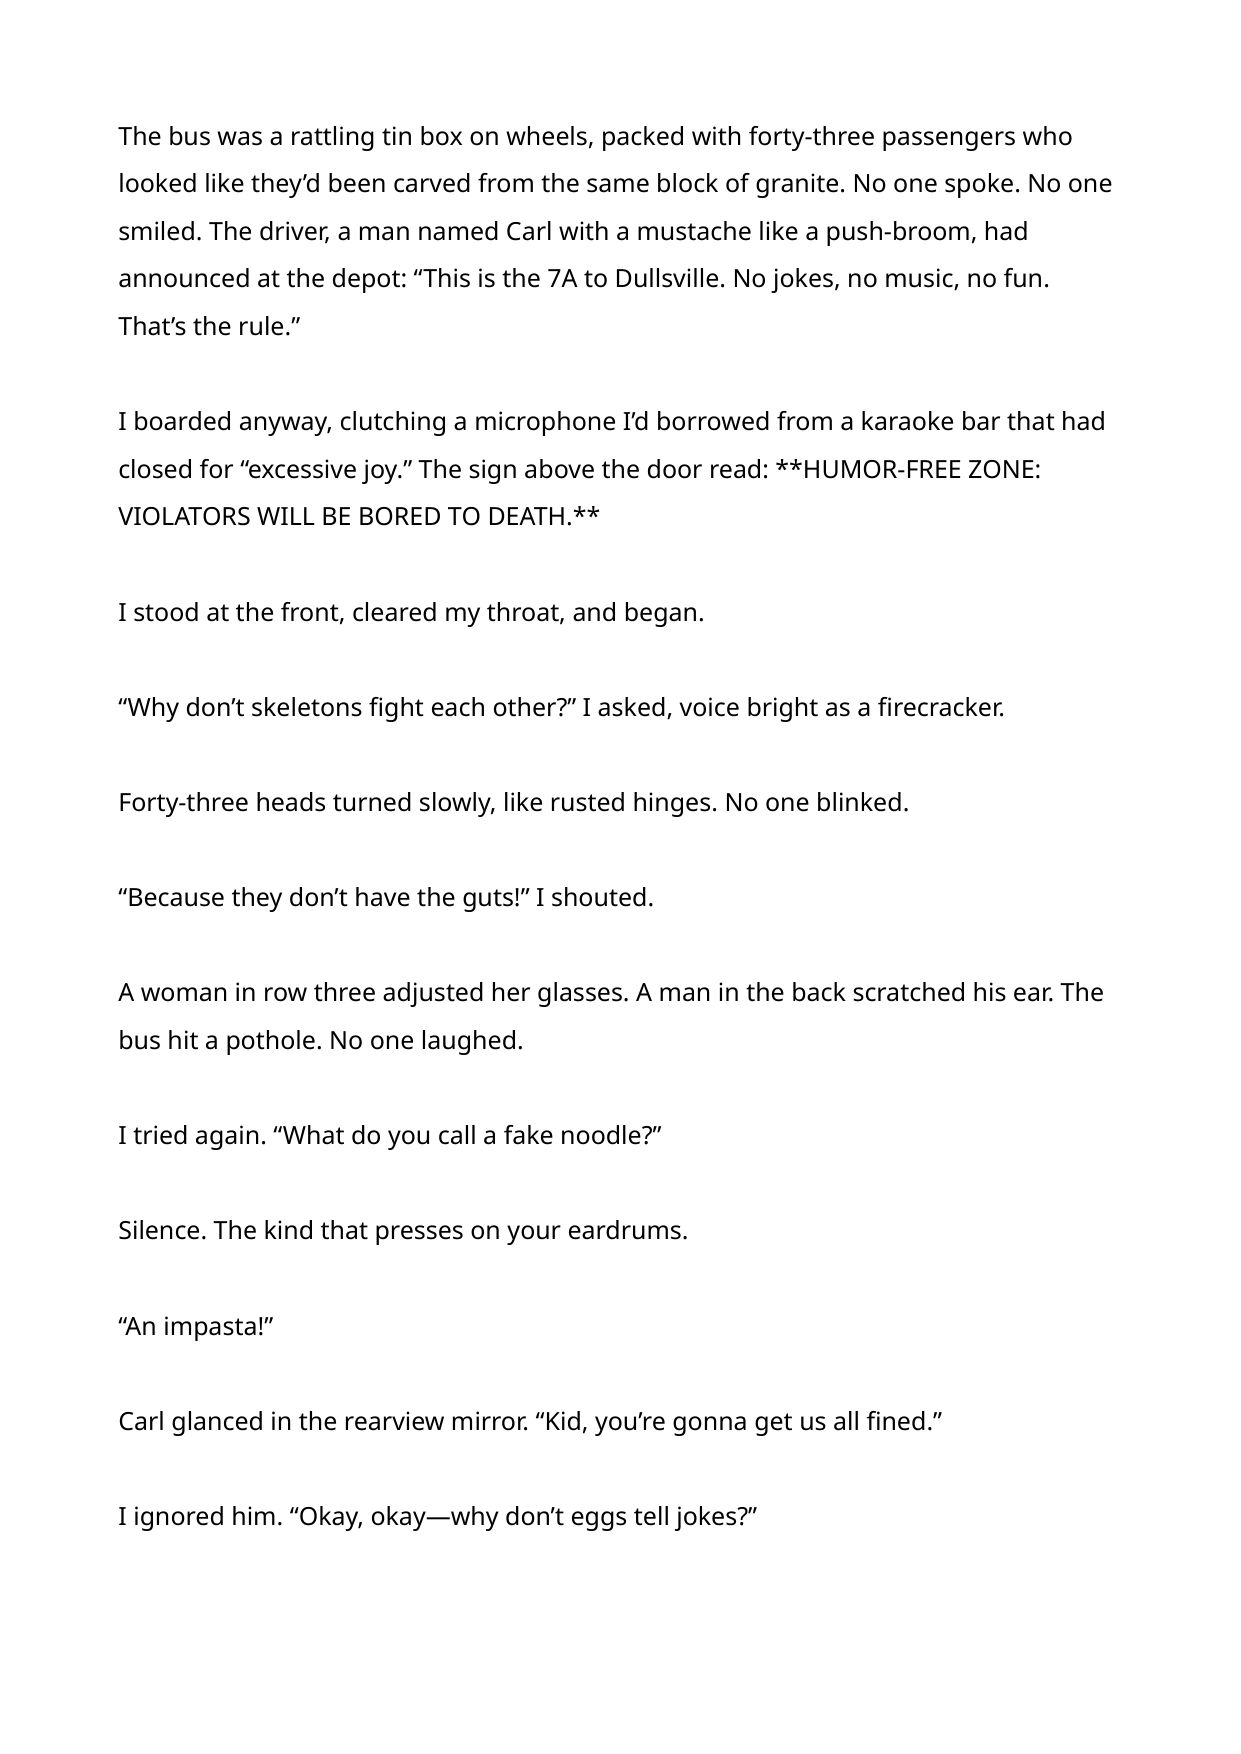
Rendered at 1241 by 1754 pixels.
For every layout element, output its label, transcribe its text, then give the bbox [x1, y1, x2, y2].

text I stood at the front, cleared my throat, and began. [118, 594, 1122, 628]
text “Because they don’t have the guts!” I shouted. [118, 880, 1122, 914]
text The bus was a rattling tin box on wheels, packed with forty-three passengers who looked like they’d been carved from the same block of granite. No one spoke. No one smiled. The driver, a man named Carl with a mustache like a push-broom, had announced at the depot: “This is the 7A to Dullsville. No jokes, no music, no fun. That’s the rule.” [118, 118, 1122, 343]
text A woman in row three adjusted her glasses. A man in the back scratched his ear. The bus hit a pothole. No one laughed. [118, 975, 1122, 1057]
text I tried again. “What do you call a fake noodle?” [118, 1118, 1122, 1152]
text Carl glanced in the rearview mirror. “Kid, you’re gonna get us all fined.” [118, 1403, 1122, 1437]
text “Why don’t skeletons fight each other?” I asked, voice bright as a firecracker. [118, 689, 1122, 723]
text Silence. The kind that presses on your eardrums. [118, 1213, 1122, 1247]
text “An impasta!” [118, 1308, 1122, 1342]
text I ignored him. “Okay, okay—why don’t eggs tell jokes?” [118, 1499, 1122, 1533]
text Forty-three heads turned slowly, like rusted hinges. No one blinked. [118, 784, 1122, 819]
text I boarded anyway, clutching a microphone I’d borrowed from a karaoke bar that had closed for “excessive joy.” The sign above the door read: **HUMOR-FREE ZONE: VIOLATORS WILL BE BORED TO DEATH.** [118, 404, 1122, 533]
